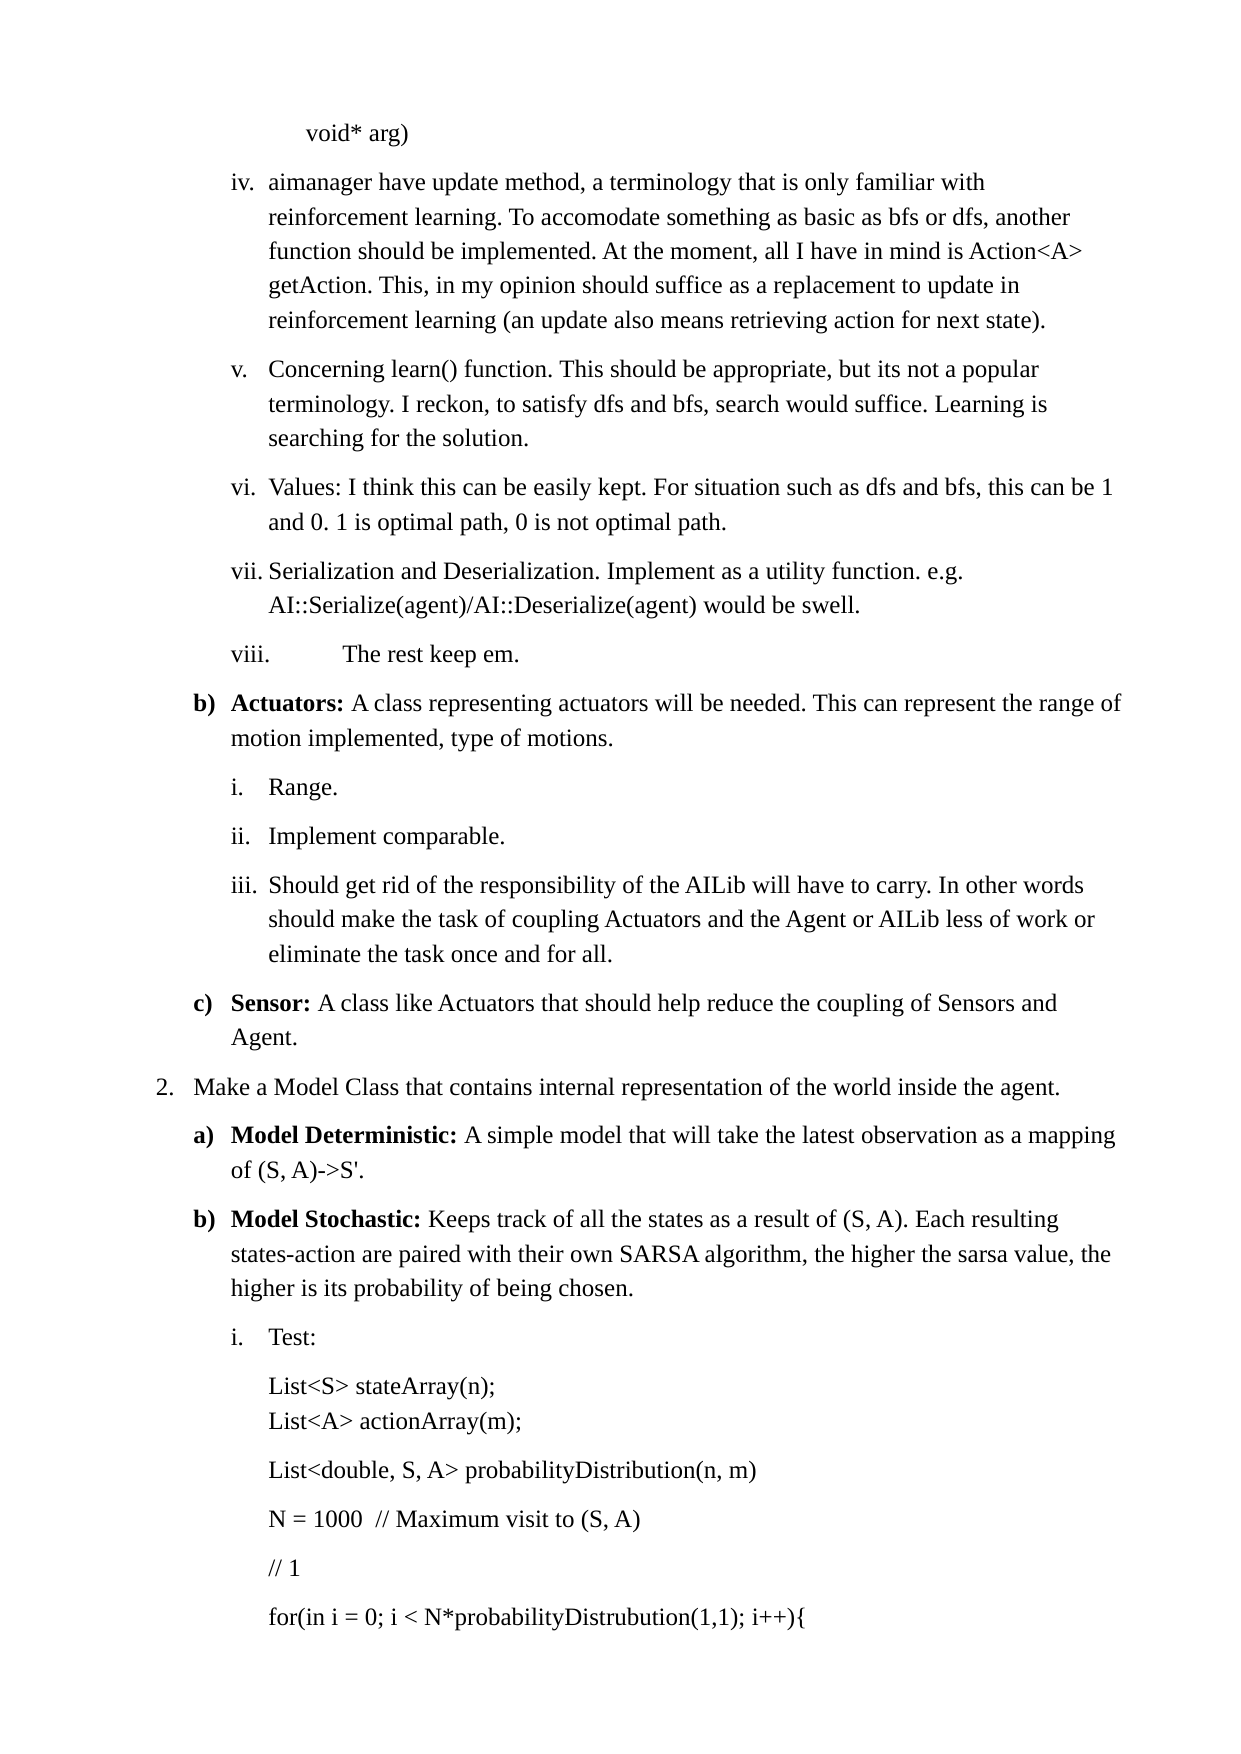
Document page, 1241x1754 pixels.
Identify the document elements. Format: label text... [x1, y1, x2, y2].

list for(in i = 0; i < N*probabilityDistrubution(1,1); i++){ [231, 1602, 1122, 1631]
list Serialization and Deserialization. Implement as a utility function. e.g. AI::Serialize(agent)/AI::Deserialize(agent) would be swell. [231, 556, 1122, 619]
list Make a Model Class that contains internal representation of the world inside the agent. [156, 1072, 1122, 1100]
list Model Deterministic: A simple model that will take the latest observation as a mapping of (S, A)->S'. [193, 1121, 1122, 1184]
list Values: I think this can be easily kept. For situation such as dfs and bfs, this can be 1 and 0. 1 is optimal path, 0 is not optimal path. [231, 472, 1122, 535]
list Test: [231, 1322, 1122, 1351]
list Should get rid of the responsibility of the AILib will have to carry. In other words should make the task of coupling Actuators and the Agent or AILib less of work or eliminate the task once and for all. [231, 870, 1122, 968]
list aimanager have update method, a terminology that is only familiar with reinforcement learning. To accomodate something as basic as bfs or dfs, another function should be implemented. At the moment, all I have in mind is Action<A> getAction. This, in my opinion should suffice as a replacement to update in reinforcement learning (an update also means retrieving action for next state). [231, 167, 1122, 334]
list Concerning learn() function. This should be appropriate, but its not a popular terminology. I reckon, to satisfy dfs and bfs, search would suffice. Learning is searching for the solution. [231, 354, 1122, 452]
list N = 1000 // Maximum visit to (S, A) [231, 1504, 1122, 1533]
list Range. [231, 772, 1122, 801]
list void* arg) [268, 118, 1122, 147]
list Implement comparable. [231, 821, 1122, 850]
list The rest keep em. [231, 639, 1122, 668]
list List<double, S, A> probabilityDistribution(n, m) [231, 1455, 1122, 1483]
list // 1 [231, 1553, 1122, 1582]
list Model Stochastic: Keeps track of all the states as a result of (S, A). Each resulting states-action are paired with their own SARSA algorithm, the higher the sarsa value, the higher is its probability of being chosen. [193, 1204, 1122, 1302]
list Sensor: A class like Actuators that should help reduce the coupling of Sensors and Agent. [193, 988, 1122, 1051]
list List<S> stateArray(n); List<A> actionArray(m); [231, 1371, 1122, 1434]
list Actuators: A class representing actuators will be needed. This can represent the range of motion implemented, type of motions. [193, 688, 1122, 752]
